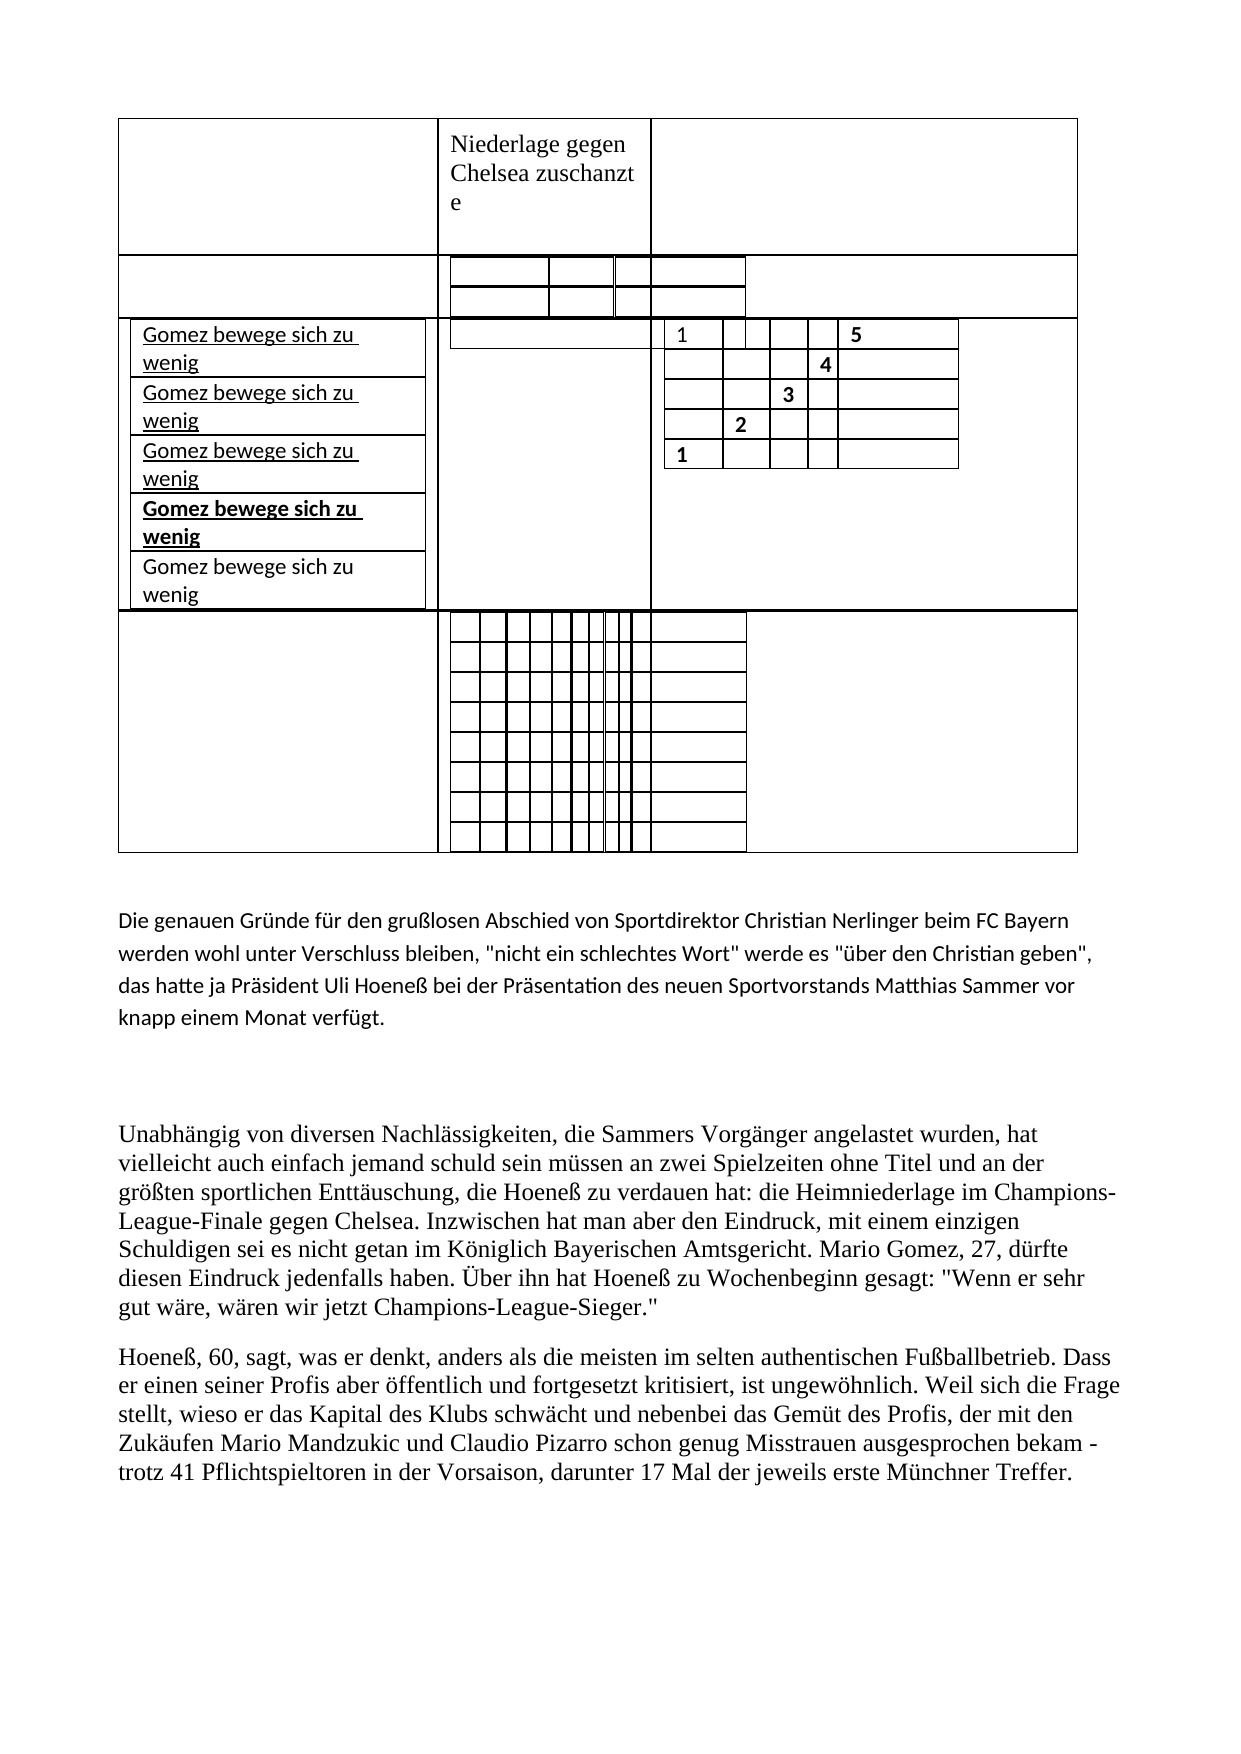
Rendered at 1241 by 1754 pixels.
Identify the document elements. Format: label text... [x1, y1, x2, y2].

text Hoeneß, 60, sagt, was er denkt, anders als die meisten im selten authentischen Fußballbetrieb. Dass er einen seiner Profis aber öffentlich und fortgesetzt kritisiert, ist ungewöhnlich. Weil sich die Frage stellt, wieso er das Kapital des Klubs schwächt und nebenbei das Gemüt des Profis, der mit den Zukäufen Mario Mandzukic und Claudio Pizarro schon genug Misstrauen ausgesprochen bekam - trotz 41 Pflichtspieltoren in der Vorsaison, darunter 17 Mal der jeweils erste Münchner Treffer. [118, 1342, 1122, 1485]
table_cell [839, 350, 958, 378]
table_cell [652, 793, 746, 821]
table_cell [451, 288, 548, 316]
table_header [451, 258, 548, 285]
table_cell [451, 823, 479, 851]
table_cell [426, 319, 437, 609]
table_cell [606, 823, 618, 851]
table_cell [508, 763, 529, 791]
table_cell [451, 793, 479, 821]
table_cell [508, 703, 529, 731]
text Unabhängig von diversen Nachlässigkeiten, die Sammers Vorgänger angelastet wurden, hat vielleicht auch einfach jemand schuld sein müssen an zwei Spielzeiten ohne Titel und an der größten sportlichen Enttäuschung, die Hoeneß zu verdauen hat: die Heimniederlage im Champions-League-Finale gegen Chelsea. Inzwischen hat man aber den Eindruck, mit einem einzigen Schuldigen sei es nicht getan im Königlich Bayerischen Amtsgericht. Mario Gomez, 27, dürfte diesen Eindruck jedenfalls haben. Über ihn hat Hoeneß zu Wochenbeginn gesagt: "Wenn er sehr gut wäre, wären wir jetzt Champions-League-Sieger." [118, 1119, 1122, 1321]
table_cell [665, 380, 722, 408]
table_cell [531, 703, 551, 731]
table_cell [553, 643, 570, 671]
table_header [724, 320, 745, 348]
table_cell 1 [665, 440, 722, 468]
table_cell [620, 643, 630, 671]
table_cell [590, 823, 603, 851]
table_cell [573, 733, 588, 761]
table_cell [508, 733, 529, 761]
table_cell 2 [724, 410, 769, 438]
table_cell [620, 763, 630, 791]
table_cell [652, 258, 745, 285]
table_cell [590, 673, 603, 701]
table_header [508, 613, 529, 641]
table_cell [652, 733, 746, 761]
table_cell [606, 673, 618, 701]
table_cell [633, 733, 650, 761]
table_cell [606, 643, 618, 671]
table_cell [531, 673, 551, 701]
table_header [553, 613, 570, 641]
table_header [652, 119, 1077, 254]
table_cell Gomez bewege sich zu wenig [131, 494, 425, 550]
table_cell Gomez bewege sich zu wenig [131, 552, 425, 608]
table_cell [451, 733, 479, 761]
table_cell [508, 823, 529, 851]
table_cell [451, 703, 479, 731]
table_cell [633, 673, 650, 701]
table_cell [747, 612, 1077, 852]
table_cell [771, 440, 807, 468]
table_header [606, 613, 618, 641]
table_cell [606, 763, 618, 791]
table_cell [606, 733, 618, 761]
table_cell [652, 703, 746, 731]
table_cell [652, 763, 746, 791]
table_cell [724, 440, 769, 468]
table_cell [439, 319, 650, 609]
table_cell [771, 350, 807, 378]
table_cell [809, 380, 837, 408]
table_cell [573, 823, 588, 851]
table_cell [590, 703, 603, 731]
table_cell 4 [809, 350, 837, 378]
table_cell [439, 256, 450, 317]
table_header [451, 320, 650, 348]
table_cell [531, 793, 551, 821]
table_cell [573, 643, 588, 671]
table_cell [809, 410, 837, 438]
table_header Gomez bewege sich zu wenig [131, 320, 425, 376]
table_cell [481, 823, 505, 851]
table_cell [620, 793, 630, 821]
table_cell [573, 703, 588, 731]
table_header [633, 613, 650, 641]
table_cell [531, 733, 551, 761]
table_cell [665, 350, 722, 378]
table_cell [481, 793, 505, 821]
table_cell [573, 793, 588, 821]
table_header [550, 258, 613, 285]
table_cell 3 [771, 380, 807, 408]
table_cell [746, 256, 1077, 317]
table_header [590, 613, 603, 641]
table_cell [508, 673, 529, 701]
table_cell [652, 643, 746, 671]
table_cell [553, 793, 570, 821]
table_cell [606, 793, 618, 821]
table_cell [553, 763, 570, 791]
table_cell [481, 673, 505, 701]
table_cell [839, 380, 958, 408]
table_cell [724, 380, 769, 408]
table_cell [665, 410, 722, 438]
table_cell [481, 703, 505, 731]
table_header [746, 320, 769, 348]
table_cell [553, 673, 570, 701]
table_cell [652, 288, 745, 316]
table_cell [652, 673, 746, 701]
table_cell Gomez bewege sich zu wenig [131, 378, 425, 434]
table_cell [553, 703, 570, 731]
table_cell [652, 319, 1077, 609]
table_cell [620, 823, 630, 851]
table_cell [652, 613, 746, 641]
table_header [451, 613, 479, 641]
table_cell [531, 763, 551, 791]
table_cell [633, 823, 650, 851]
table_header [573, 613, 588, 641]
table_header [771, 320, 807, 348]
table_cell [481, 643, 505, 671]
table_header Niederlage gegen Chelsea zuschanzte [439, 119, 650, 254]
table_cell [451, 763, 479, 791]
table_header [616, 258, 650, 285]
table_header [481, 613, 505, 641]
text Die genauen Gründe für den grußlosen Abschied von Sportdirektor Christian Nerlinger beim FC Bayern werden wohl unter Verschluss bleiben, "nicht ein schlechtes Wort" werde es "über den Christian geben", das hatte ja Präsident Uli Hoeneß bei der Präsentation des neuen Sportvorstands Matthias Sammer vor knapp einem Monat verfügt. [118, 907, 1122, 1031]
table_cell [439, 612, 450, 852]
table_cell [633, 793, 650, 821]
table_cell [809, 440, 837, 468]
table_cell [590, 643, 603, 671]
table_cell [620, 733, 630, 761]
table_cell [620, 673, 630, 701]
table_cell [606, 703, 618, 731]
table_cell [553, 823, 570, 851]
table_cell [550, 288, 613, 316]
table_cell [531, 823, 551, 851]
table_header [620, 613, 630, 641]
table_cell [119, 319, 130, 609]
table_header [809, 320, 837, 348]
table_cell [590, 793, 603, 821]
table_cell [508, 793, 529, 821]
table_cell [724, 350, 769, 378]
table_cell [531, 643, 551, 671]
table_cell [652, 320, 664, 348]
table_cell [839, 410, 958, 438]
table_cell [508, 643, 529, 671]
table_cell [652, 823, 746, 851]
table_header 5 [839, 320, 958, 348]
table_cell [119, 256, 437, 317]
table_header 1 [665, 320, 722, 348]
table_cell [590, 733, 603, 761]
table_cell [119, 612, 437, 852]
table_cell [573, 673, 588, 701]
table_cell [590, 763, 603, 791]
table_cell [633, 643, 650, 671]
table_cell Gomez bewege sich zu wenig [131, 436, 425, 492]
table_cell [771, 410, 807, 438]
table_cell [620, 703, 630, 731]
table_cell [451, 643, 479, 671]
table_header [531, 613, 551, 641]
table_header [119, 119, 437, 254]
table_cell [481, 733, 505, 761]
table_cell [553, 733, 570, 761]
table_cell [839, 440, 958, 468]
table_cell [633, 703, 650, 731]
table_cell [573, 763, 588, 791]
table_cell [451, 673, 479, 701]
table_cell [481, 763, 505, 791]
table_cell [633, 763, 650, 791]
table_cell [616, 288, 650, 316]
